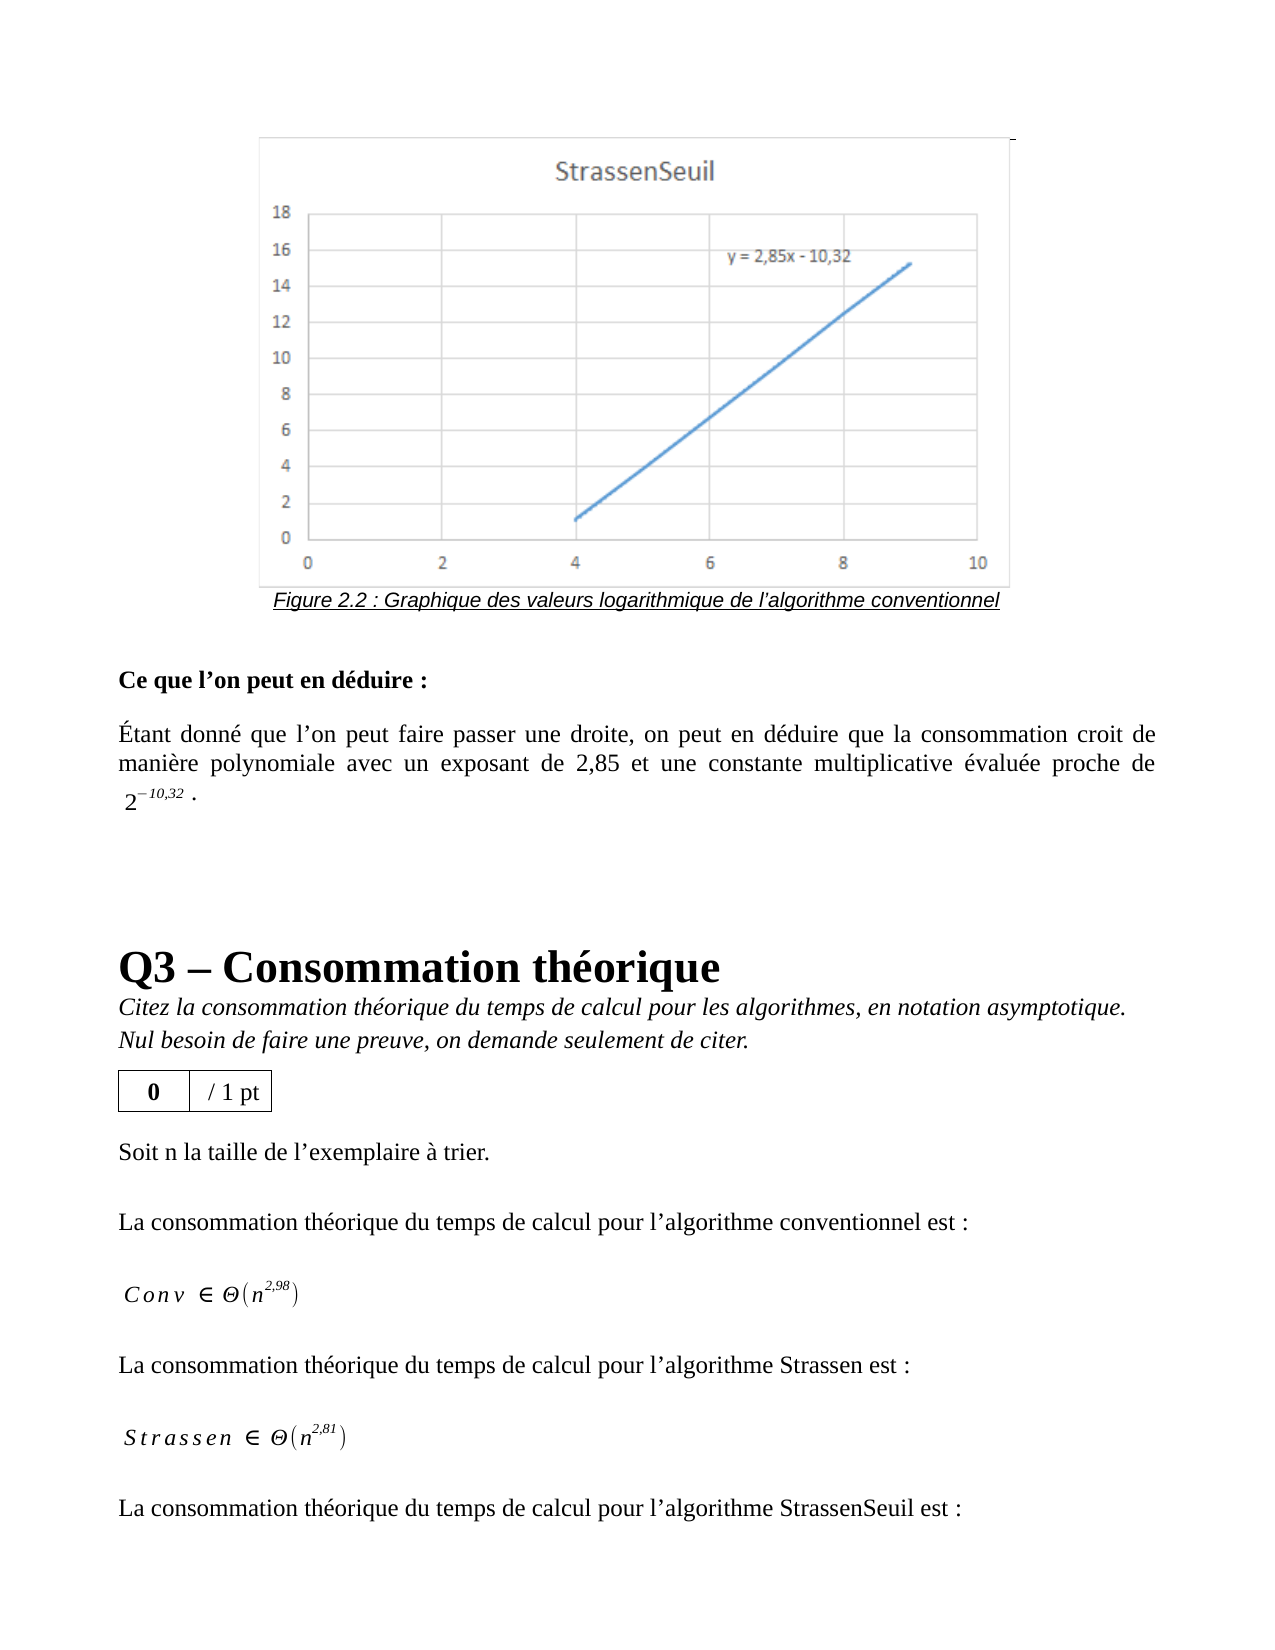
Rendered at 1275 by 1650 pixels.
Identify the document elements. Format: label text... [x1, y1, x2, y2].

text Étant donné que l’on peut faire passer une droite, on peut en déduire que la consommation croit de manière polynomiale avec un exposant de 2,85 et une constante multiplicative évaluée proche de . [118, 719, 1157, 815]
text Figure 2.2 : Graphique des valeurs logarithmique de l’algorithme conventionnel [118, 588, 1157, 612]
table_header / 1 pt [190, 1071, 271, 1111]
picture [258, 137, 1011, 588]
text Citez la consommation théorique du temps de calcul pour les algorithmes, en notation asymptotique. Nul besoin de faire une preuve, on demande seulement de citer. [118, 992, 1157, 1054]
text Soit n la taille de l’exemplaire à trier. [118, 1137, 1157, 1165]
text La consommation théorique du temps de calcul pour l’algorithme conventionnel est : [118, 1207, 1157, 1236]
text La consommation théorique du temps de calcul pour l’algorithme StrassenSeuil est : [118, 1493, 1157, 1522]
text La consommation théorique du temps de calcul pour l’algorithme Strassen est : [118, 1350, 1157, 1379]
table_header 0 [119, 1071, 189, 1111]
text Ce que l’on peut en déduire : [118, 665, 1157, 694]
subtitle Q3 – Consommation théorique [118, 939, 1157, 992]
